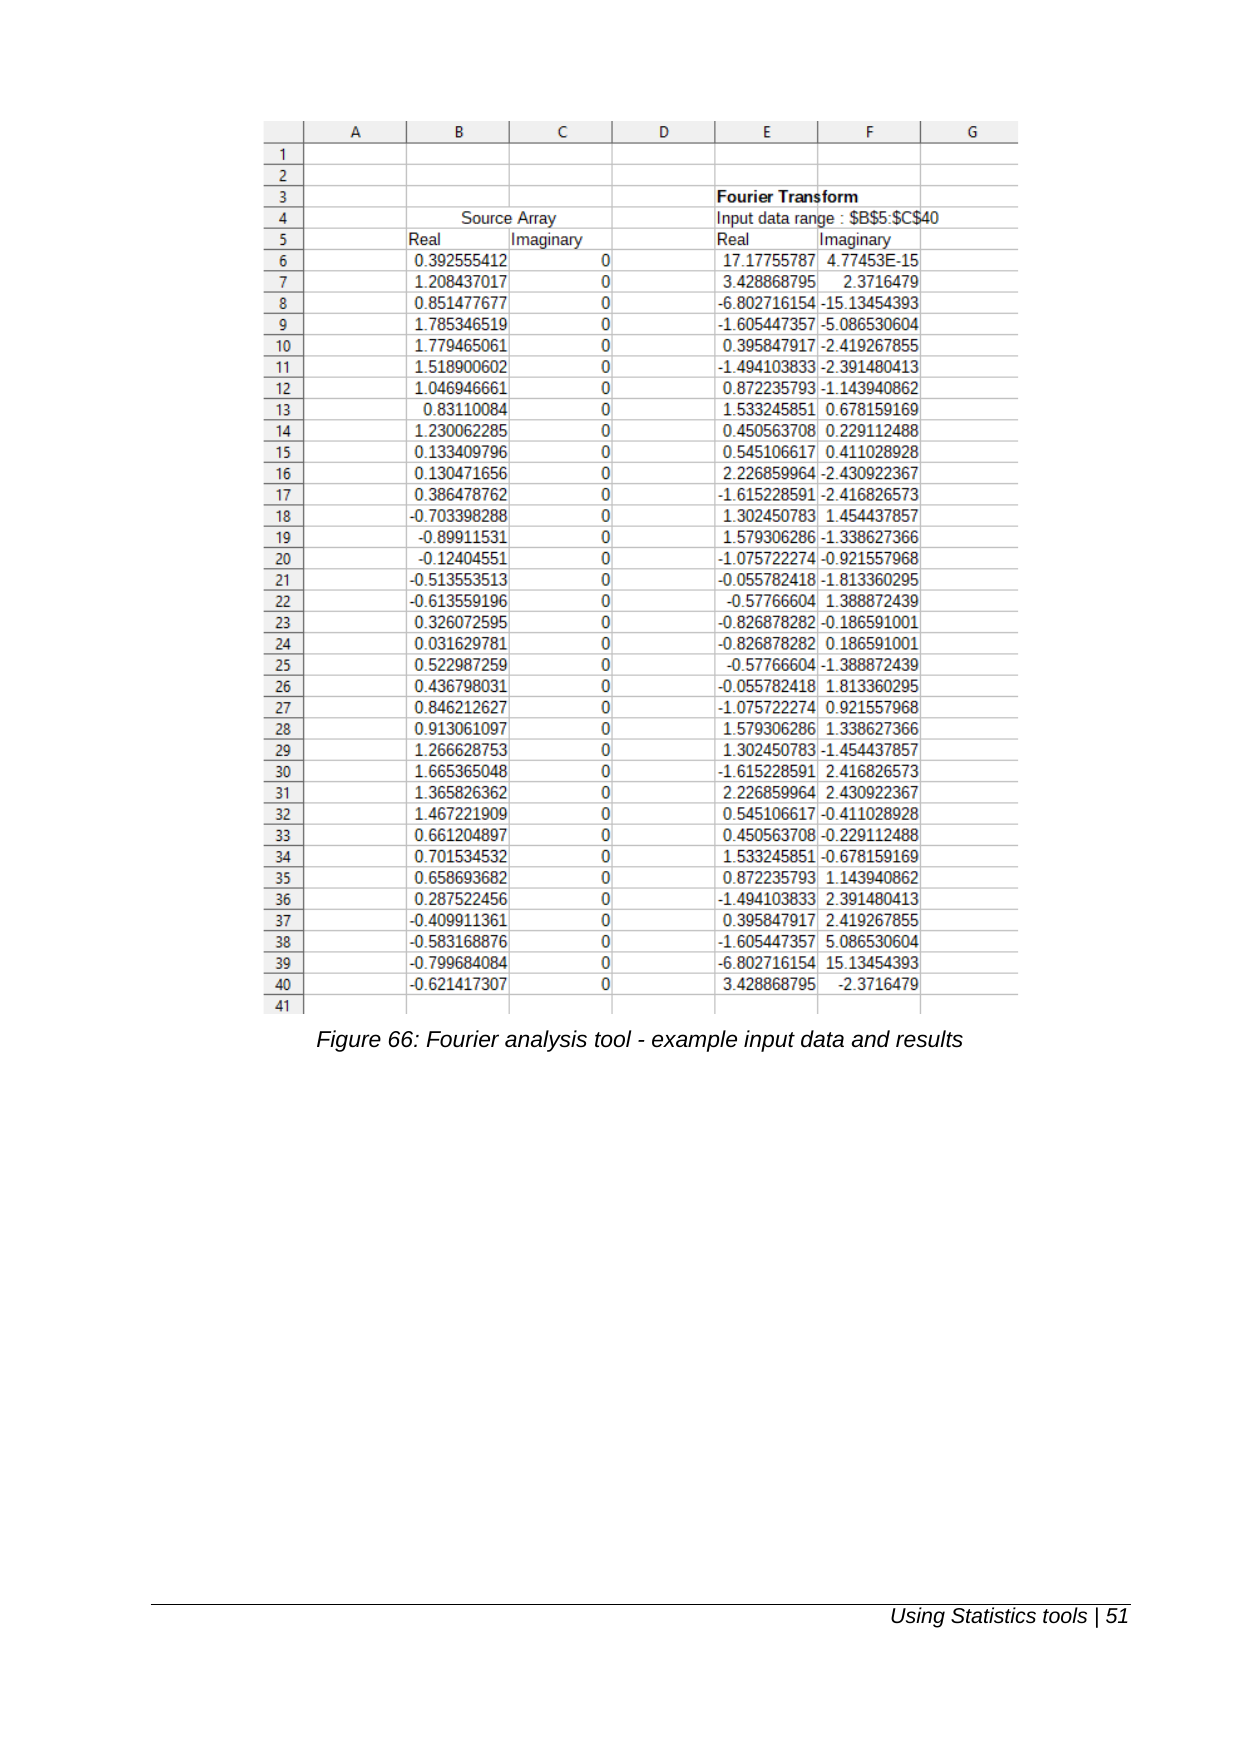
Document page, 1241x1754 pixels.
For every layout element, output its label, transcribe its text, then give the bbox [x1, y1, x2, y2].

picture [263, 121, 1019, 1014]
text Figure 66: Fourier analysis tool - example input data and results [263, 1026, 1018, 1052]
